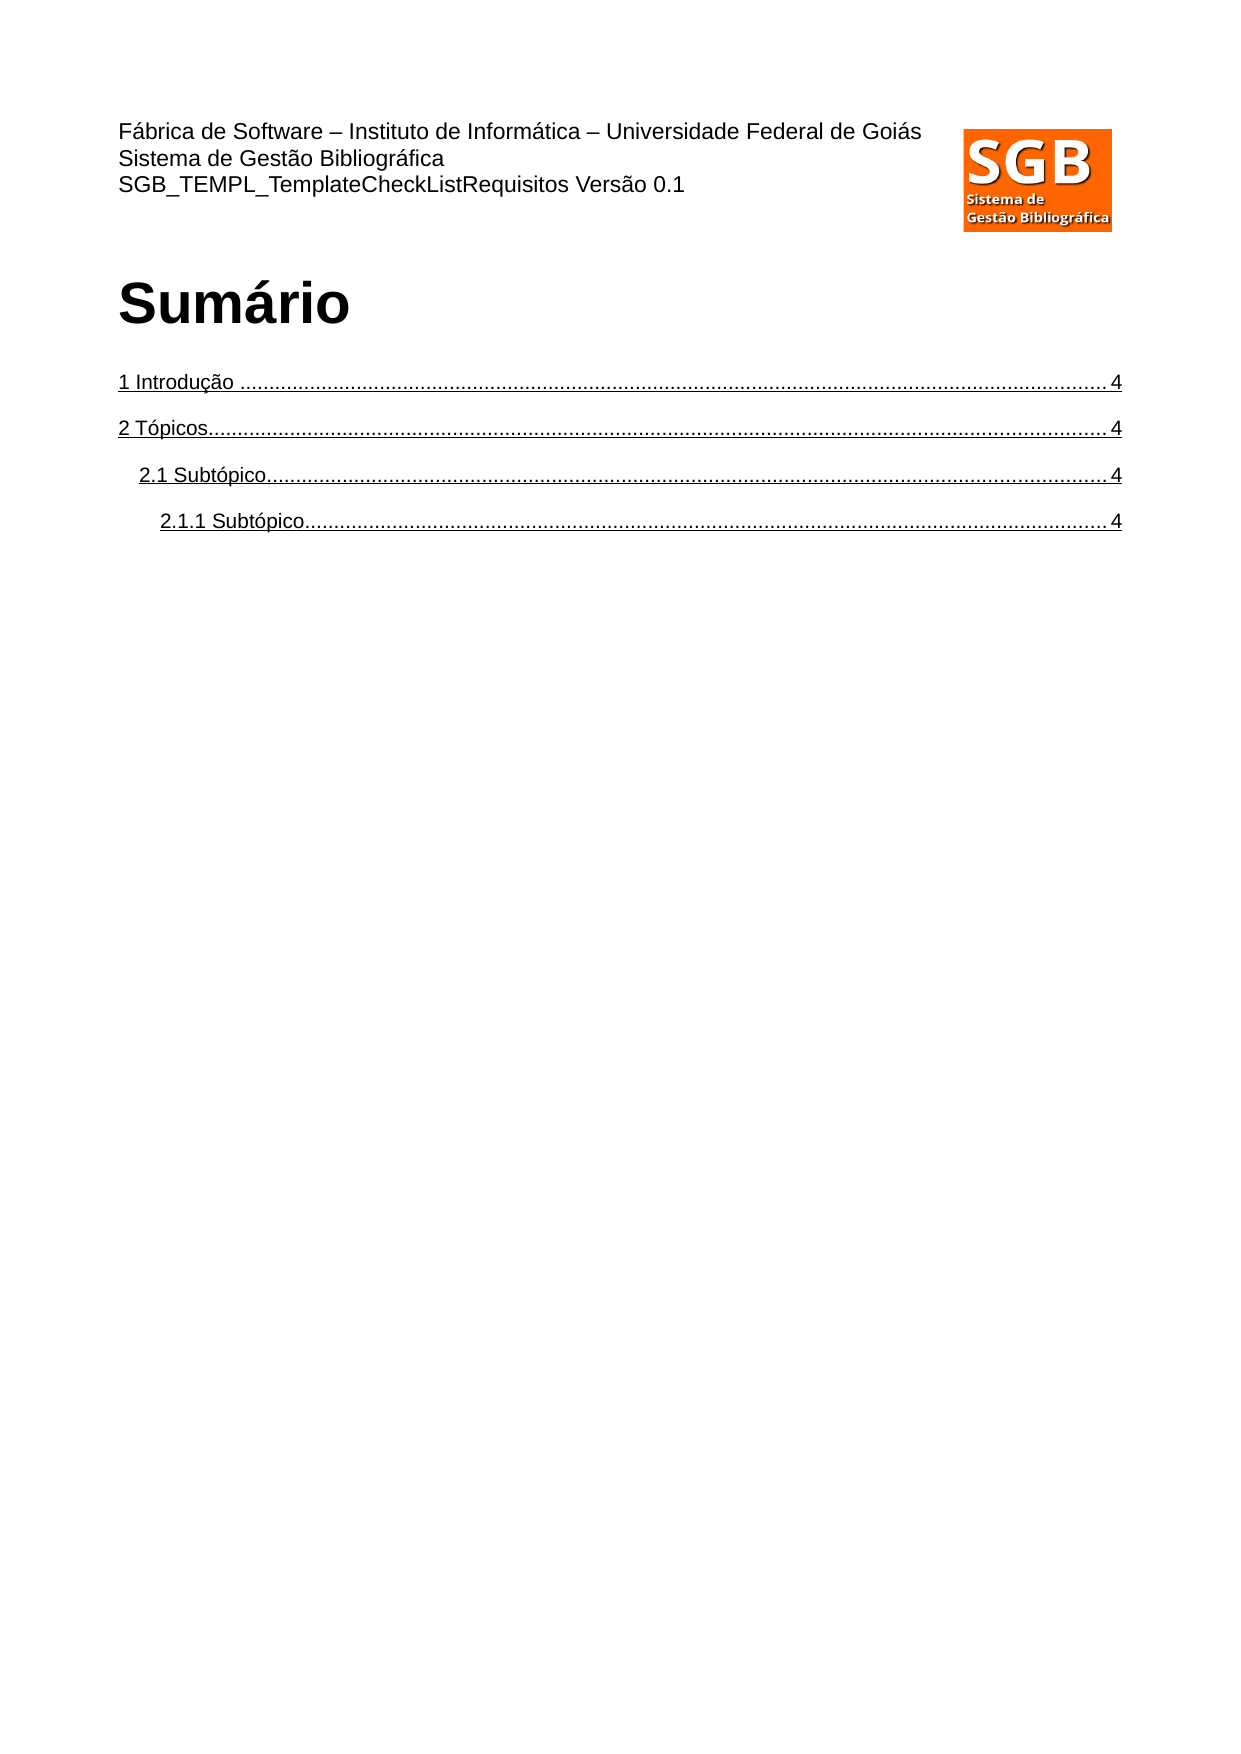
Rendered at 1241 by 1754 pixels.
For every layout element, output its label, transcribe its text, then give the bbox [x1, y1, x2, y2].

text 2 Tópicos 4 [118, 416, 1122, 437]
picture [963, 129, 1112, 232]
text 2.1 Subtópico 4 [139, 462, 1122, 483]
text 2.1.1 Subtópico 4 [160, 509, 1122, 530]
text 1 Introdução 4 [118, 370, 1122, 391]
subtitle Sumário [118, 269, 1122, 336]
